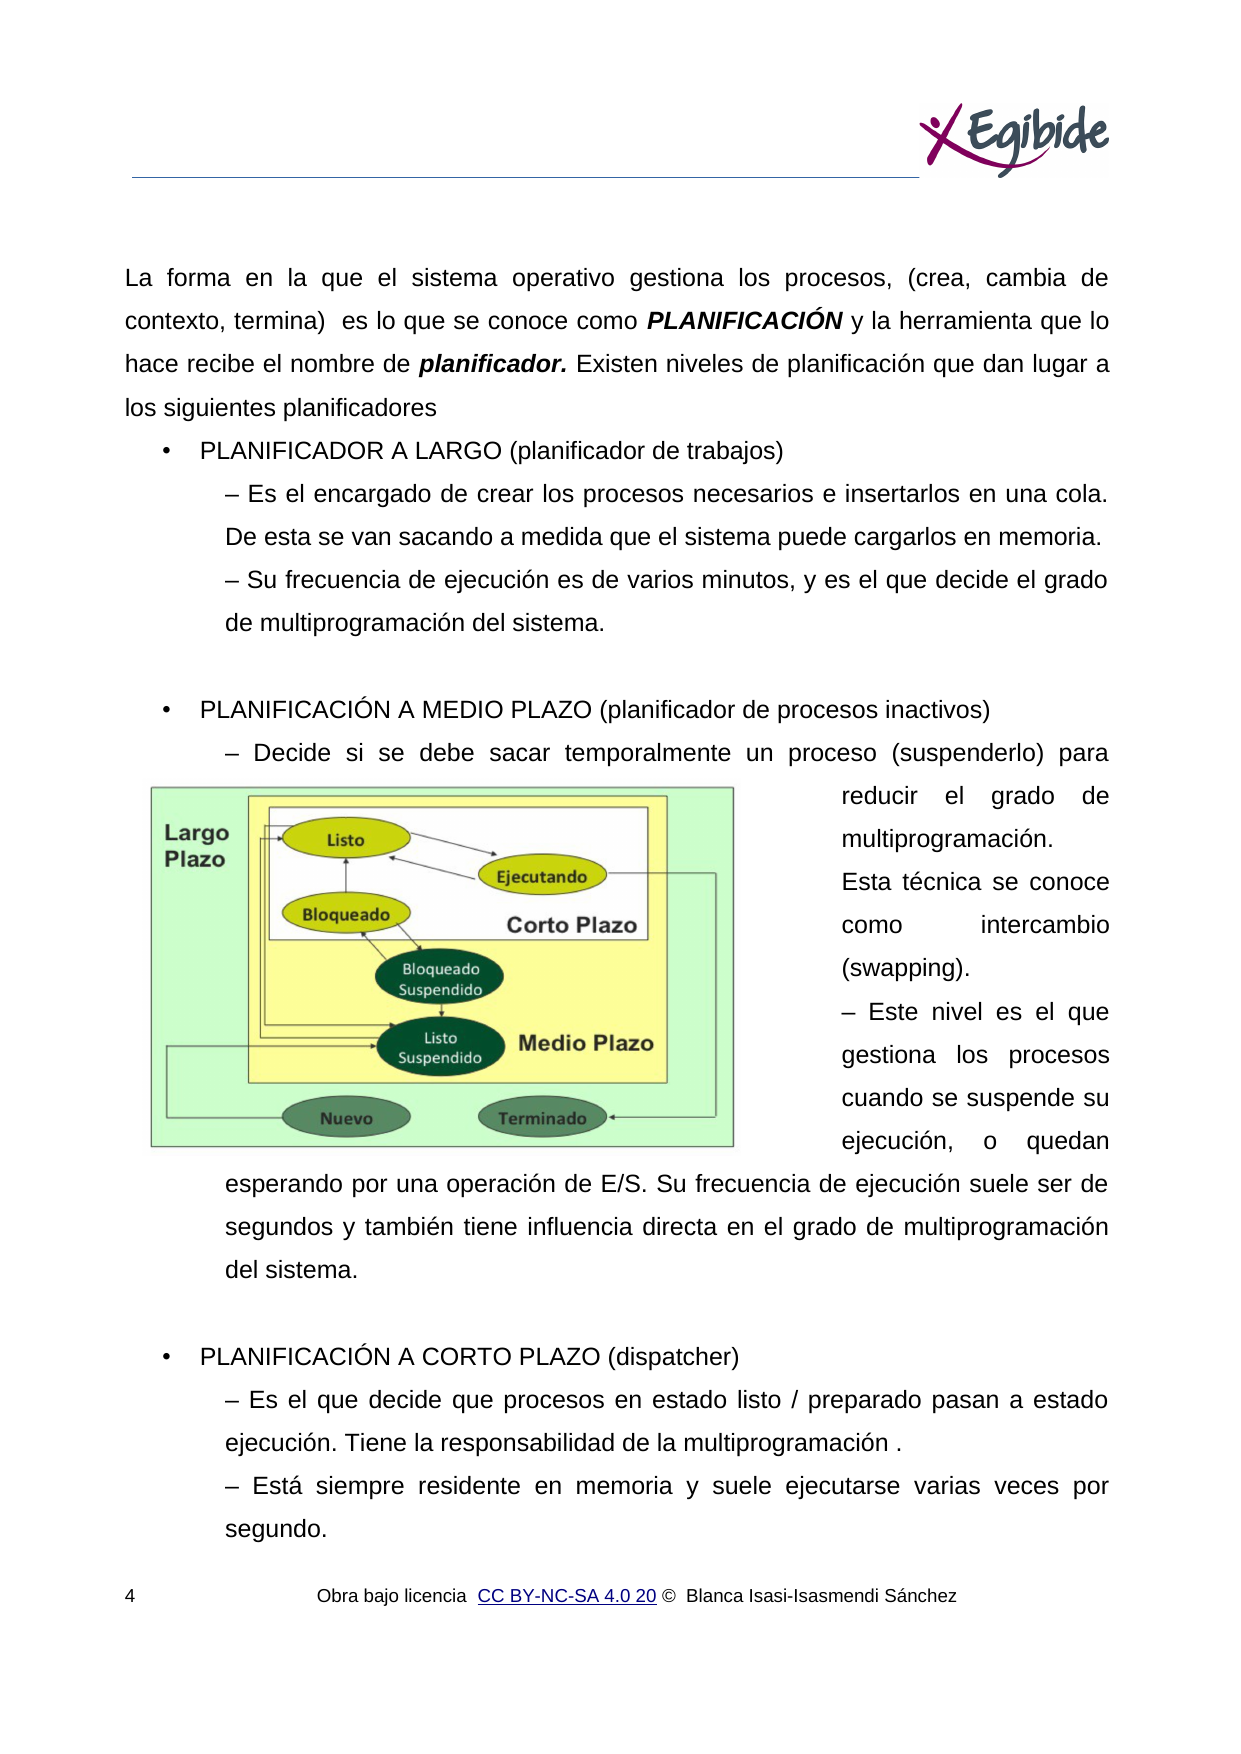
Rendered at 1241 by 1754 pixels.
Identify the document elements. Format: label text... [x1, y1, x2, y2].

text – Decide si se debe sacar temporalmente un proceso (suspenderlo) para reducir el grado de multiprogramación. Esta técnica se conoce como intercambio (swapping). [225, 738, 1110, 982]
list PLANIFICACIÓN A MEDIO PLAZO (planificador de procesos inactivos) [162, 694, 1110, 723]
text – Su frecuencia de ejecución es de varios minutos, y es el que decide el grado de multiprogramación del sistema. [225, 565, 1110, 637]
text La forma en la que el sistema operativo gestiona los procesos, (crea, cambia de contexto, termina) es lo que se conoce como PLANIFICACIÓN y la herramienta que lo hace recibe el nombre de planificador. Existen niveles de planificación que dan lugar a los siguientes planificadores [124, 263, 1110, 421]
picture [919, 103, 1109, 178]
text – Es el encargado de crear los procesos necesarios e insertarlos en una cola. De esta se van sacando a medida que el sistema puede cargarlos en memoria. [225, 479, 1110, 551]
text – Es el que decide que procesos en estado listo / preparado pasan a estado ejecución. Tiene la responsabilidad de la multiprogramación . [225, 1385, 1110, 1457]
text – Este nivel es el que gestiona los procesos cuando se suspende su ejecución, o quedan esperando por una operación de E/S. Su frecuencia de ejecución suele ser de segundos y también tiene influencia directa en el grado de multiprogramación del sistema. [225, 997, 1110, 1284]
list PLANIFICACIÓN A CORTO PLAZO (dispatcher) [162, 1342, 1110, 1370]
list PLANIFICADOR A LARGO (planificador de trabajos) [162, 436, 1110, 464]
picture [142, 778, 742, 1156]
text – Está siempre residente en memoria y suele ejecutarse varias veces por segundo. [225, 1471, 1110, 1543]
